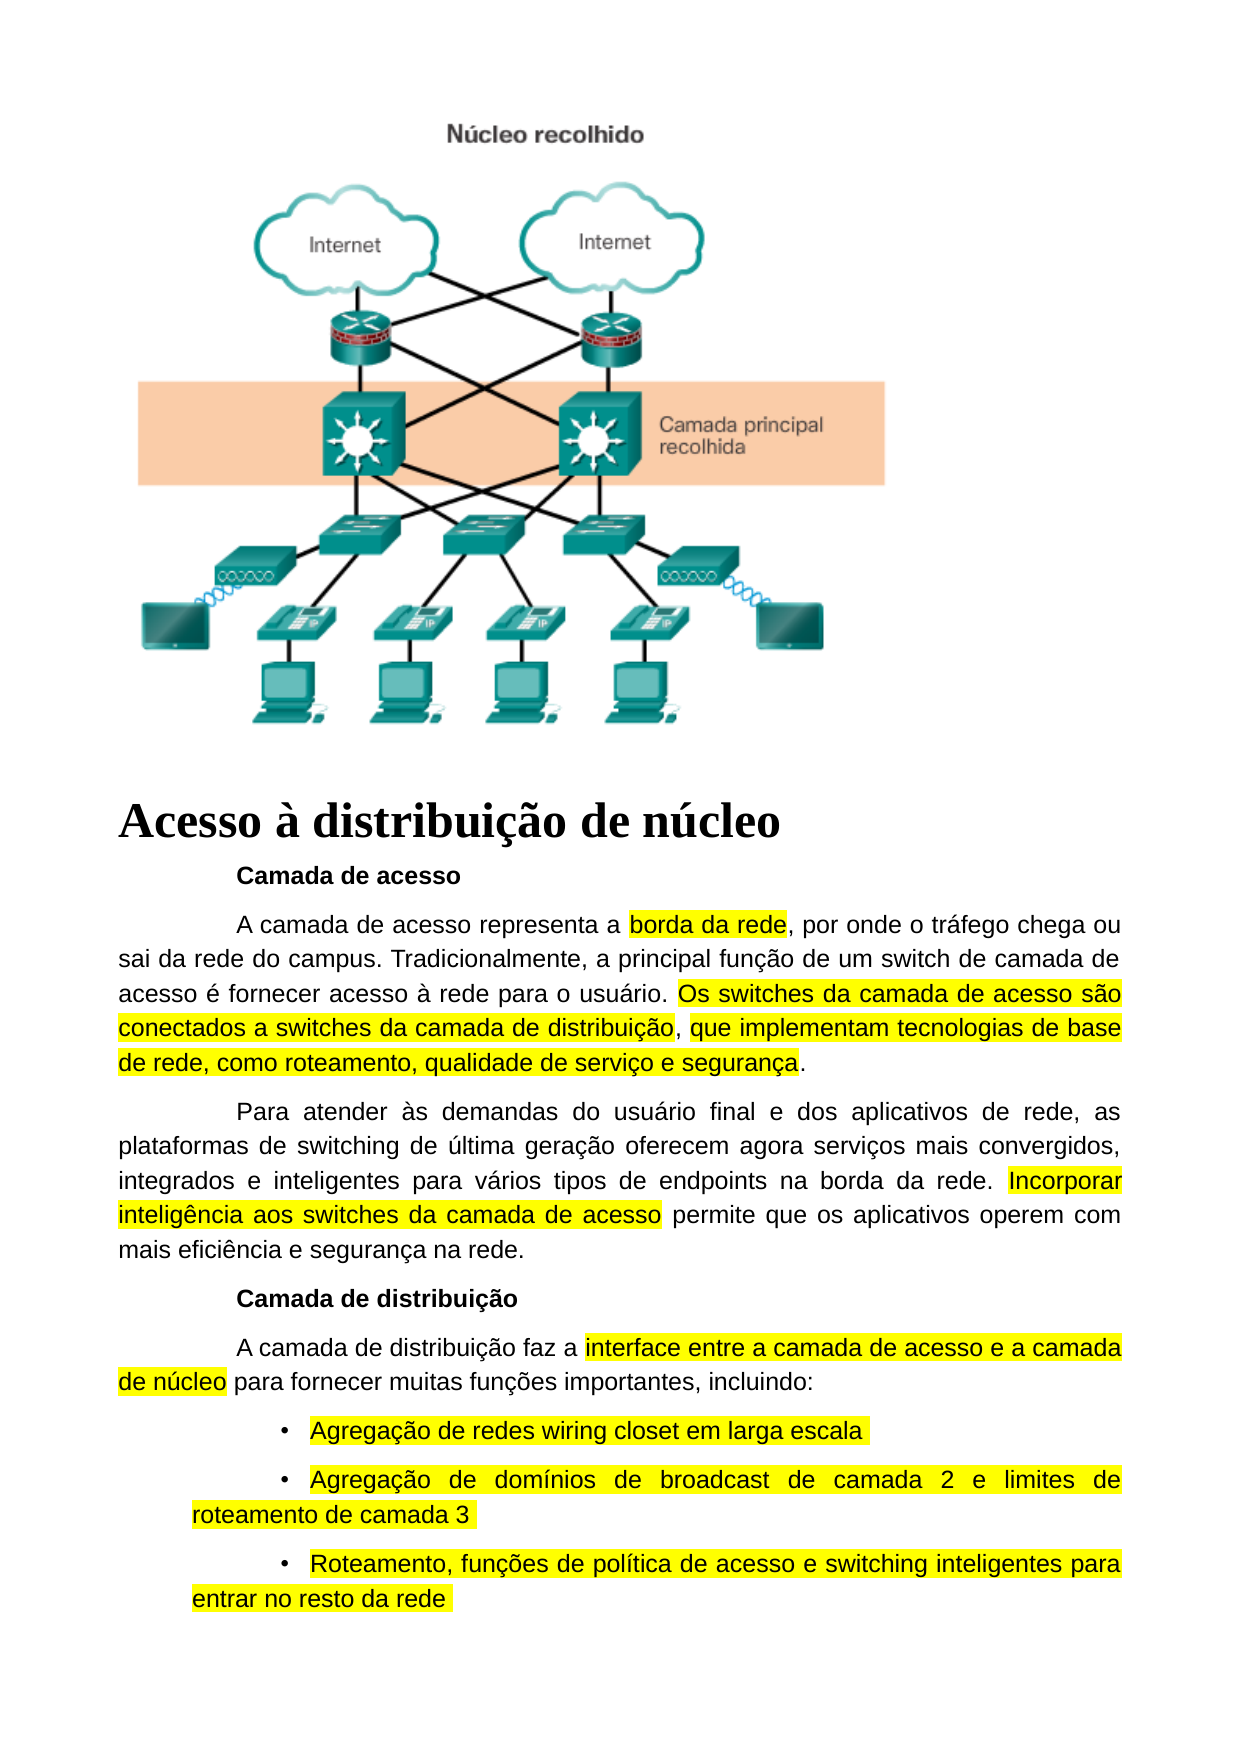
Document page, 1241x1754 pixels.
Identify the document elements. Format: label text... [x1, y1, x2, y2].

picture [118, 118, 890, 737]
list Roteamento, funções de política de acesso e switching inteligentes para entrar no resto da rede [162, 1549, 1122, 1612]
text A camada de distribuição faz a interface entre a camada de acesso e a camada de núcleo para fornecer muitas funções importantes, incluindo: [118, 1333, 1122, 1396]
text Para atender às demandas do usuário final e dos aplicativos de rede, as plataformas de switching de última geração oferecem agora serviços mais convergidos, integrados e inteligentes para vários tipos de endpoints na borda da rede. Incorporar inteligência aos switches da camada de acesso permite que os aplicativos operem com mais eficiência e segurança na rede. [118, 1097, 1122, 1263]
text Camada de acesso [118, 861, 1122, 889]
subtitle Acesso à distribuição de núcleo [118, 791, 1122, 848]
text A camada de acesso representa a borda da rede, por onde o tráfego chega ou sai da rede do campus. Tradicionalmente, a principal função de um switch de camada de acesso é fornecer acesso à rede para o usuário. Os switches da camada de acesso são conectados a switches da camada de distribuição, que implementam tecnologias de base de rede, como roteamento, qualidade de serviço e segurança. [118, 910, 1122, 1076]
list Agregação de domínios de broadcast de camada 2 e limites de roteamento de camada 3 [162, 1465, 1122, 1529]
list Agregação de redes wiring closet em larga escala [162, 1416, 1122, 1445]
text Camada de distribuição [118, 1284, 1122, 1312]
